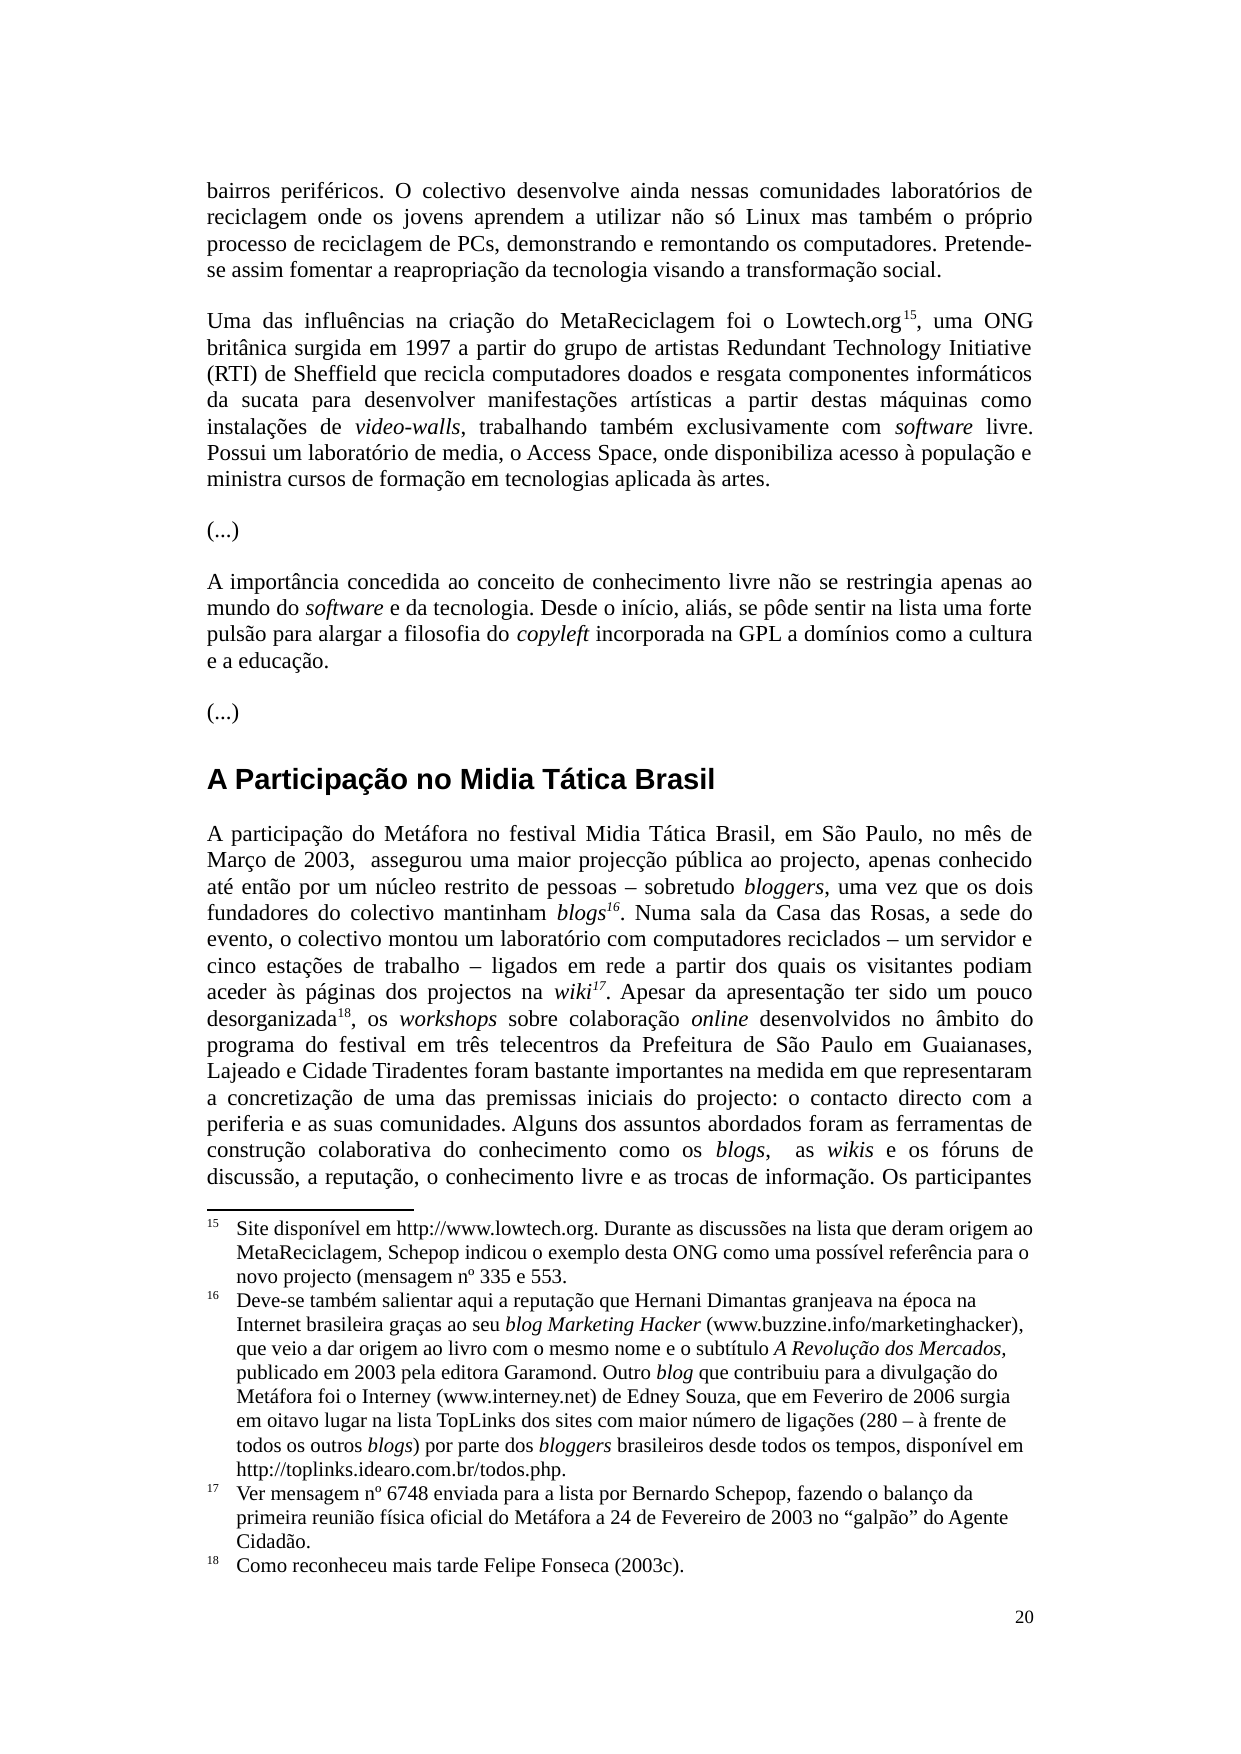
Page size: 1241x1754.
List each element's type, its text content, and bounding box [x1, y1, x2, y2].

text Como reconheceu mais tarde Felipe Fonseca (2003c). [207, 1553, 1033, 1577]
text (...) [207, 517, 1033, 543]
text Deve-se também salientar aqui a reputação que Hernani Dimantas granjeava na época na Internet brasileira graças ao seu blog Marketing Hacker (www.buzzine.info/marketinghacker), que veio a dar origem ao livro com o mesmo nome e o subtítulo A Revolução dos Mercados, publicado em 2003 pela editora Garamond. Outro blog que contribuiu para a divulgação do Metáfora foi o Interney (www.interney.net) de Edney Souza, que em Feveriro de 2006 surgia em oitavo lugar na lista TopLinks dos sites com maior número de ligações (280 – à frente de todos os outros blogs) por parte dos bloggers brasileiros desde todos os tempos, disponível em http://toplinks.idearo.com.br/todos.php. [207, 1288, 1033, 1481]
text Site disponível em http://www.lowtech.org. Durante as discussões na lista que deram origem ao MetaReciclagem, Schepop indicou o exemplo desta ONG como uma possível referência para o novo projecto (mensagem nº 335 e 553. [207, 1216, 1033, 1288]
text Uma das influências na criação do MetaReciclagem foi o Lowtech.org, uma ONG britânica surgida em 1997 a partir do grupo de artistas Redundant Technology Initiative (RTI) de Sheffield que recicla computadores doados e resgata componentes informáticos da sucata para desenvolver manifestações artísticas a partir destas máquinas como instalações de video-walls, trabalhando também exclusivamente com software livre. Possui um laboratório de media, o Access Space, onde disponibiliza acesso à população e ministra cursos de formação em tecnologias aplicada às artes. [207, 307, 1033, 492]
text A importância concedida ao conceito de conhecimento livre não se restringia apenas ao mundo do software e da tecnologia. Desde o início, aliás, se pôde sentir na lista uma forte pulsão para alargar a filosofia do copyleft incorporada na GPL a domínios como a cultura e a educação. [207, 568, 1033, 673]
text A participação do Metáfora no festival Midia Tática Brasil, em São Paulo, no mês de Março de 2003, assegurou uma maior projecção pública ao projecto, apenas conhecido até então por um núcleo restrito de pessoas – sobretudo bloggers, uma vez que os dois fundadores do colectivo mantinham blogs. Numa sala da Casa das Rosas, a sede do evento, o colectivo montou um laboratório com computadores reciclados – um servidor e cinco estações de trabalho – ligados em rede a partir dos quais os visitantes podiam aceder às páginas dos projectos na wiki. Apesar da apresentação ter sido um pouco desorganizada, os workshops sobre colaboração online desenvolvidos no âmbito do programa do festival em três telecentros da Prefeitura de São Paulo em Guaianases, Lajeado e Cidade Tiradentes foram bastante importantes na medida em que representaram a concretização de uma das premissas iniciais do projecto: o contacto directo com a periferia e as suas comunidades. Alguns dos assuntos abordados foram as ferramentas de construção colaborativa do conhecimento como os blogs, as wikis e os fóruns de discussão, a reputação, o conhecimento livre e as trocas de informação. Os participantes [207, 820, 1033, 1189]
subtitle A Participação no Midia Tática Brasil [207, 762, 1033, 795]
text (...) [207, 698, 1033, 724]
text Ver mensagem nº 6748 enviada para a lista por Bernardo Schepop, fazendo o balanço da primeira reunião física oficial do Metáfora a 24 de Fevereiro de 2003 no “galpão” do Agente Cidadão. [207, 1481, 1033, 1553]
text bairros periféricos. O colectivo desenvolve ainda nessas comunidades laboratórios de reciclagem onde os jovens aprendem a utilizar não só Linux mas também o próprio processo de reciclagem de PCs, demonstrando e remontando os computadores. Pretende-se assim fomentar a reapropriação da tecnologia visando a transformação social. [207, 177, 1033, 282]
